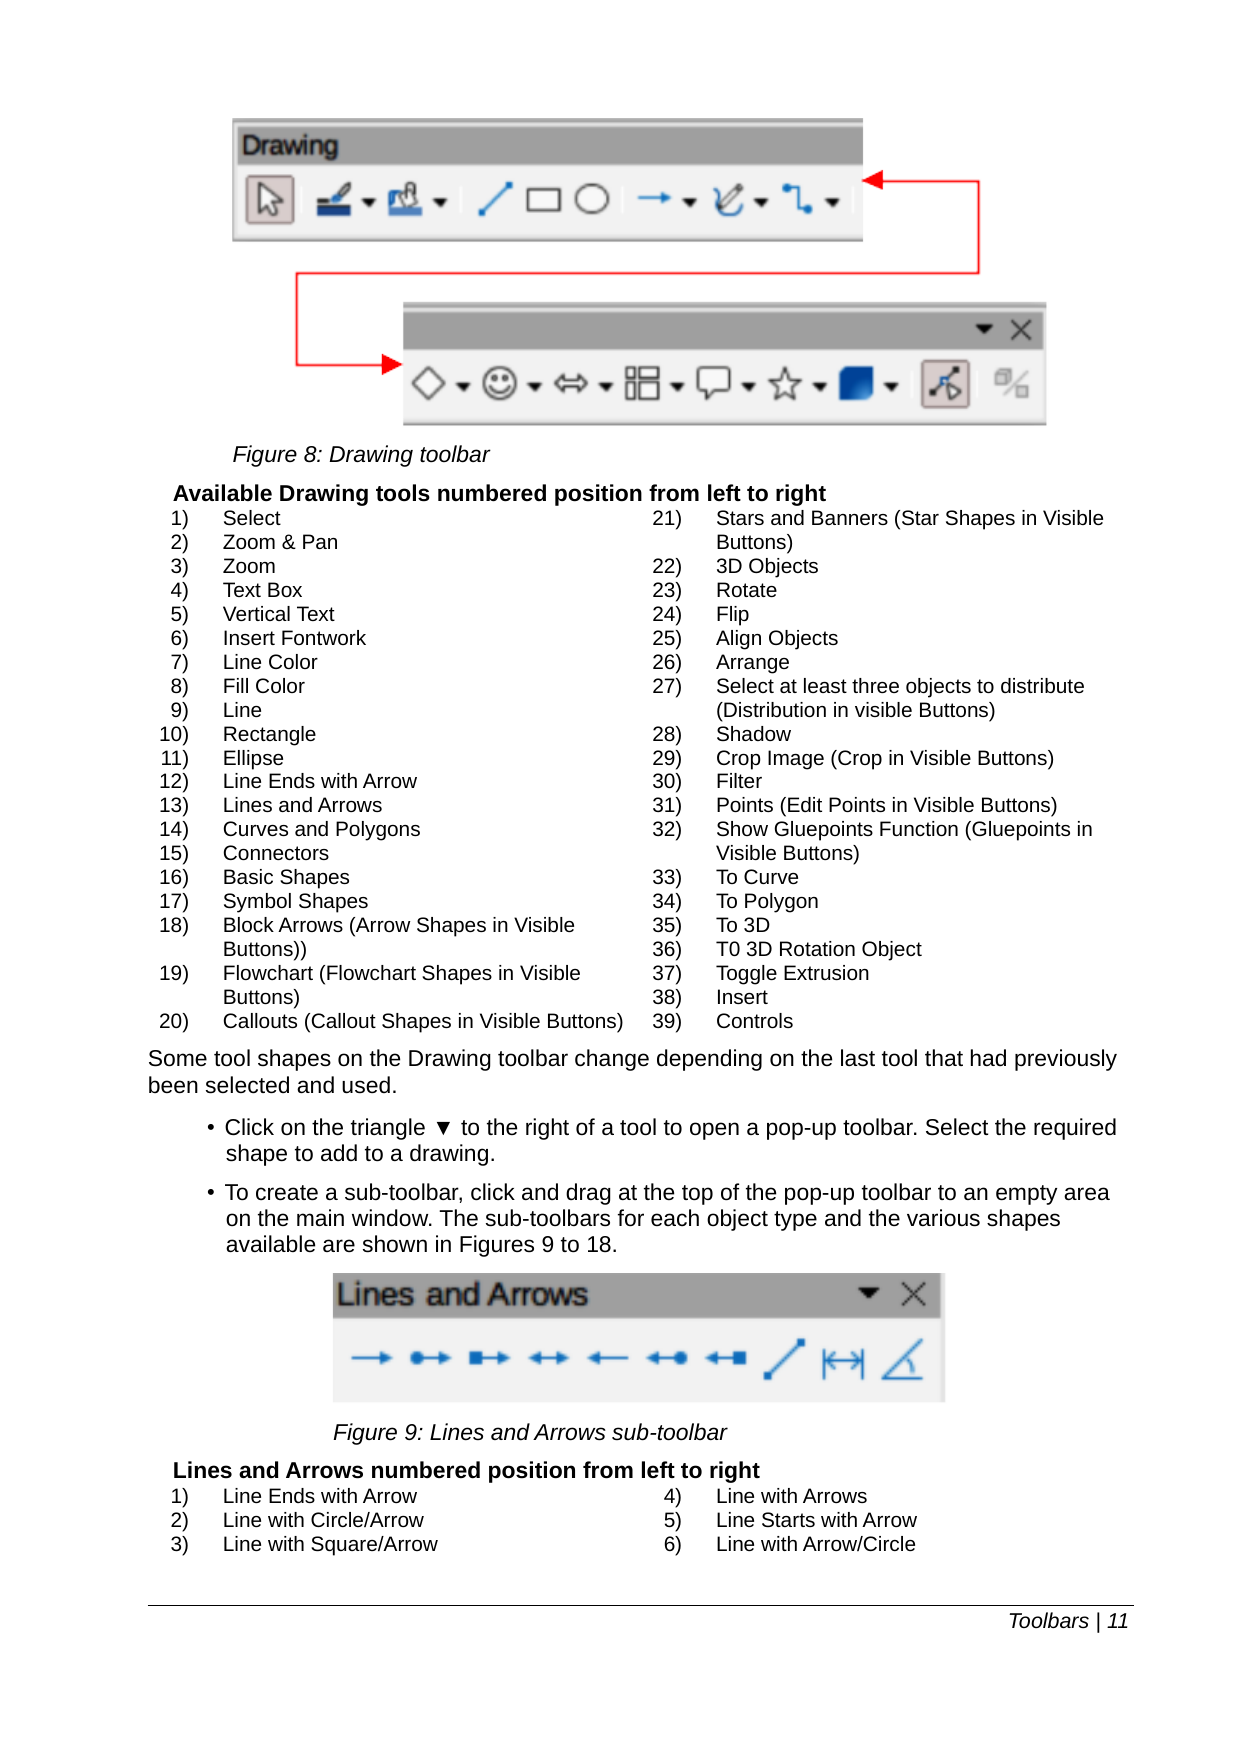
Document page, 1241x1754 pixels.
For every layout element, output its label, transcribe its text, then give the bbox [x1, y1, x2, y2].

list Insert Fontwork [189, 626, 641, 649]
list Shadow [682, 721, 1134, 745]
text Figure 9: Lines and Arrows sub-toolbar [333, 1418, 949, 1445]
list Line Ends with Arrow [189, 1484, 641, 1508]
list Stars and Banners (Star Shapes in Visible Buttons) [682, 506, 1134, 554]
picture [332, 1273, 949, 1406]
list To Polygon [682, 889, 1134, 913]
list Lines and Arrows [189, 793, 641, 817]
list 3D Objects [682, 554, 1134, 578]
list Align Objects [682, 626, 1134, 649]
list Controls [682, 1009, 1134, 1033]
list Symbol Shapes [189, 889, 641, 913]
list Fill Color [189, 673, 641, 697]
list Zoom & Pan [189, 530, 641, 554]
list Flip [682, 602, 1134, 626]
list Select at least three objects to distribute (Distribution in visible Buttons) [682, 673, 1134, 721]
text Available Drawing tools numbered position from left to right [173, 479, 1134, 506]
list Line with Square/Arrow [189, 1532, 641, 1556]
list Arrange [682, 649, 1134, 673]
list Insert [682, 985, 1134, 1009]
list Click on the triangle ▼ to the right of a tool to open a pop-up toolbar. Select the required shape to add to a drawing. [204, 1111, 1134, 1166]
list Connectors [189, 841, 641, 865]
list Rectangle [189, 721, 641, 745]
list Line Starts with Arrow [682, 1508, 1134, 1532]
list To Curve [682, 865, 1134, 889]
list T0 3D Rotation Object [682, 937, 1134, 961]
text Some tool shapes on the Drawing toolbar change depending on the last tool that had previously been selected and used. [148, 1045, 1134, 1098]
list To create a sub-toolbar, click and drag at the top of the pop-up toolbar to an empty area on the main window. The sub-toolbars for each object type and the various shapes available are shown in Figures 9 to 18. [204, 1176, 1134, 1261]
list Line Color [189, 649, 641, 673]
text Figure 8: Drawing toolbar [232, 441, 1049, 467]
list Line with Arrows [682, 1484, 1134, 1508]
list Vertical Text [189, 602, 641, 626]
list Basic Shapes [189, 865, 641, 889]
list Show Gluepoints Function (Gluepoints in Visible Buttons) [682, 817, 1134, 865]
list Toggle Extrusion [682, 961, 1134, 985]
list Zoom [189, 554, 641, 578]
list Crop Image (Crop in Visible Buttons) [682, 745, 1134, 769]
list Select [189, 506, 641, 530]
text Lines and Arrows numbered position from left to right [173, 1457, 1134, 1484]
list Filter [682, 769, 1134, 793]
list Rotate [682, 578, 1134, 602]
picture [232, 118, 1050, 429]
list Block Arrows (Arrow Shapes in Visible Buttons)) [189, 913, 641, 961]
list Line with Arrow/Circle [682, 1532, 1134, 1556]
list To 3D [682, 913, 1134, 937]
list Points (Edit Points in Visible Buttons) [682, 793, 1134, 817]
list Line Ends with Arrow [189, 769, 641, 793]
list Text Box [189, 578, 641, 602]
list Ellipse [189, 745, 641, 769]
list Callouts (Callout Shapes in Visible Buttons) [189, 1009, 641, 1033]
list Curves and Polygons [189, 817, 641, 841]
list Line [189, 697, 641, 721]
list Flowchart (Flowchart Shapes in Visible Buttons) [189, 961, 641, 1009]
list Line with Circle/Arrow [189, 1508, 641, 1532]
